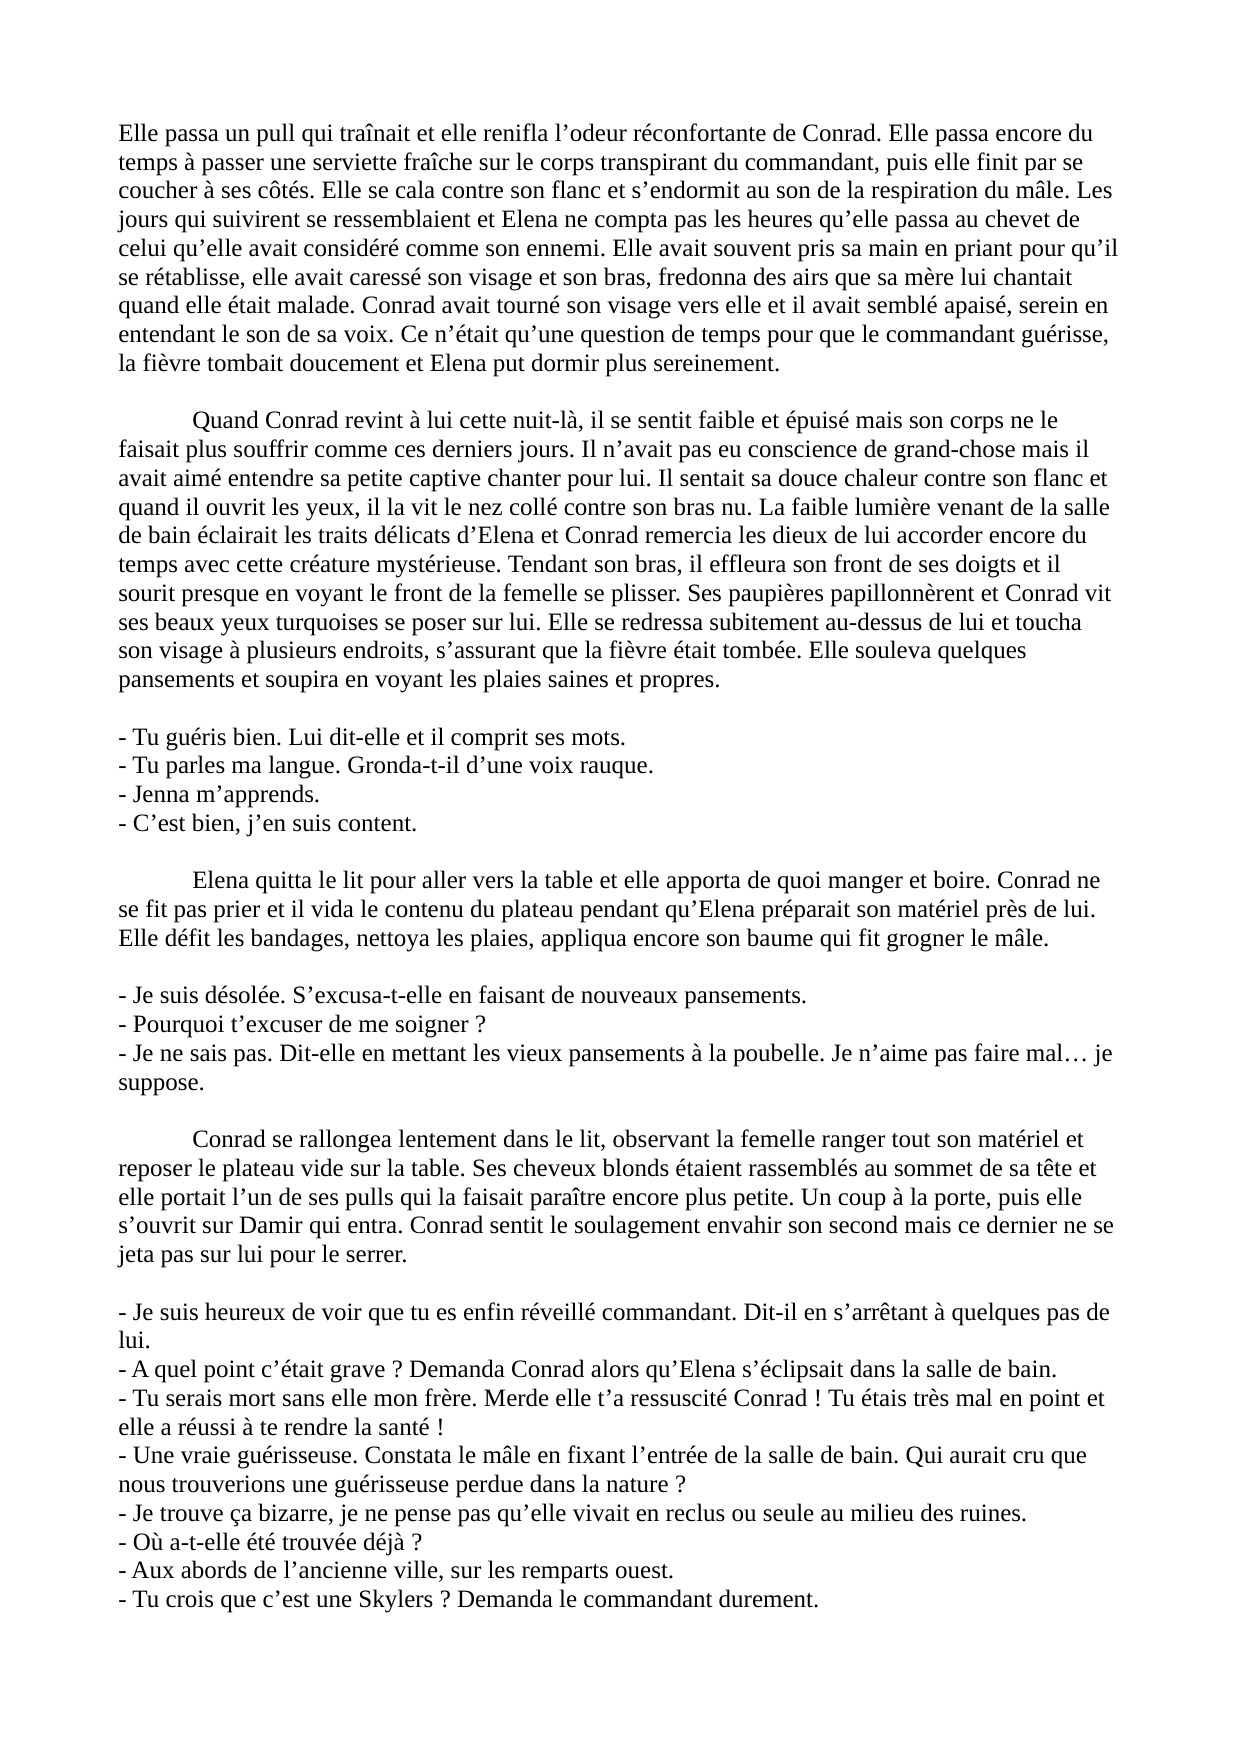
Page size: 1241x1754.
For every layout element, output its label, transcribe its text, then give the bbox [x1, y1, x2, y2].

text Elena quitta le lit pour aller vers la table et elle apporta de quoi manger et boire. Conrad ne se fit pas prier et il vida le contenu du plateau pendant qu’Elena préparait son matériel près de lui. Elle défit les bandages, nettoya les plaies, appliqua encore son baume qui fit grogner le mâle. [118, 866, 1122, 952]
text - Aux abords de l’ancienne ville, sur les remparts ouest. [118, 1556, 1122, 1584]
text - Jenna m’apprends. [118, 779, 1122, 808]
text Conrad se rallongea lentement dans le lit, observant la femelle ranger tout son matériel et reposer le plateau vide sur la table. Ses cheveux blonds étaient rassemblés au sommet de sa tête et elle portait l’un de ses pulls qui la faisait paraître encore plus petite. Un coup à la porte, puis elle s’ouvrit sur Damir qui entra. Conrad sentit le soulagement envahir son second mais ce dernier ne se jeta pas sur lui pour le serrer. [118, 1124, 1122, 1268]
text - Tu guéris bien. Lui dit-elle et il comprit ses mots. [118, 722, 1122, 751]
text - Je trouve ça bizarre, je ne pense pas qu’elle vivait en reclus ou seule au milieu des ruines. [118, 1498, 1122, 1527]
text - Tu parles ma langue. Gronda-t-il d’une voix rauque. [118, 751, 1122, 779]
text - Où a-t-elle été trouvée déjà ? [118, 1527, 1122, 1556]
text Quand Conrad revint à lui cette nuit-là, il se sentit faible et épuisé mais son corps ne le faisait plus souffrir comme ces derniers jours. Il n’avait pas eu conscience de grand-chose mais il avait aimé entendre sa petite captive chanter pour lui. Il sentait sa douce chaleur contre son flanc et quand il ouvrit les yeux, il la vit le nez collé contre son bras nu. La faible lumière venant de la salle de bain éclairait les traits délicats d’Elena et Conrad remercia les dieux de lui accorder encore du temps avec cette créature mystérieuse. Tendant son bras, il effleura son front de ses doigts et il sourit presque en voyant le front de la femelle se plisser. Ses paupières papillonnèrent et Conrad vit ses beaux yeux turquoises se poser sur lui. Elle se redressa subitement au-dessus de lui et toucha son visage à plusieurs endroits, s’assurant que la fièvre était tombée. Elle souleva quelques pansements et soupira en voyant les plaies saines et propres. [118, 406, 1122, 693]
text - Une vraie guérisseuse. Constata le mâle en fixant l’entrée de la salle de bain. Qui aurait cru que nous trouverions une guérisseuse perdue dans la nature ? [118, 1441, 1122, 1498]
text Elle passa un pull qui traînait et elle renifla l’odeur réconfortante de Conrad. Elle passa encore du temps à passer une serviette fraîche sur le corps transpirant du commandant, puis elle finit par se coucher à ses côtés. Elle se cala contre son flanc et s’endormit au son de la respiration du mâle. Les jours qui suivirent se ressemblaient et Elena ne compta pas les heures qu’elle passa au chevet de celui qu’elle avait considéré comme son ennemi. Elle avait souvent pris sa main en priant pour qu’il se rétablisse, elle avait caressé son visage et son bras, fredonna des airs que sa mère lui chantait quand elle était malade. Conrad avait tourné son visage vers elle et il avait semblé apaisé, serein en entendant le son de sa voix. Ce n’était qu’une question de temps pour que le commandant guérisse, la fièvre tombait doucement et Elena put dormir plus sereinement. [118, 118, 1122, 377]
text - A quel point c’était grave ? Demanda Conrad alors qu’Elena s’éclipsait dans la salle de bain. [118, 1354, 1122, 1383]
text - Tu crois que c’est une Skylers ? Demanda le commandant durement. [118, 1584, 1122, 1613]
text - Je suis heureux de voir que tu es enfin réveillé commandant. Dit-il en s’arrêtant à quelques pas de lui. [118, 1297, 1122, 1354]
text - Tu serais mort sans elle mon frère. Merde elle t’a ressuscité Conrad ! Tu étais très mal en point et elle a réussi à te rendre la santé ! [118, 1383, 1122, 1441]
text - Pourquoi t’excuser de me soigner ? [118, 1009, 1122, 1038]
text - C’est bien, j’en suis content. [118, 808, 1122, 837]
text - Je ne sais pas. Dit-elle en mettant les vieux pansements à la poubelle. Je n’aime pas faire mal… je suppose. [118, 1038, 1122, 1096]
text - Je suis désolée. S’excusa-t-elle en faisant de nouveaux pansements. [118, 981, 1122, 1009]
